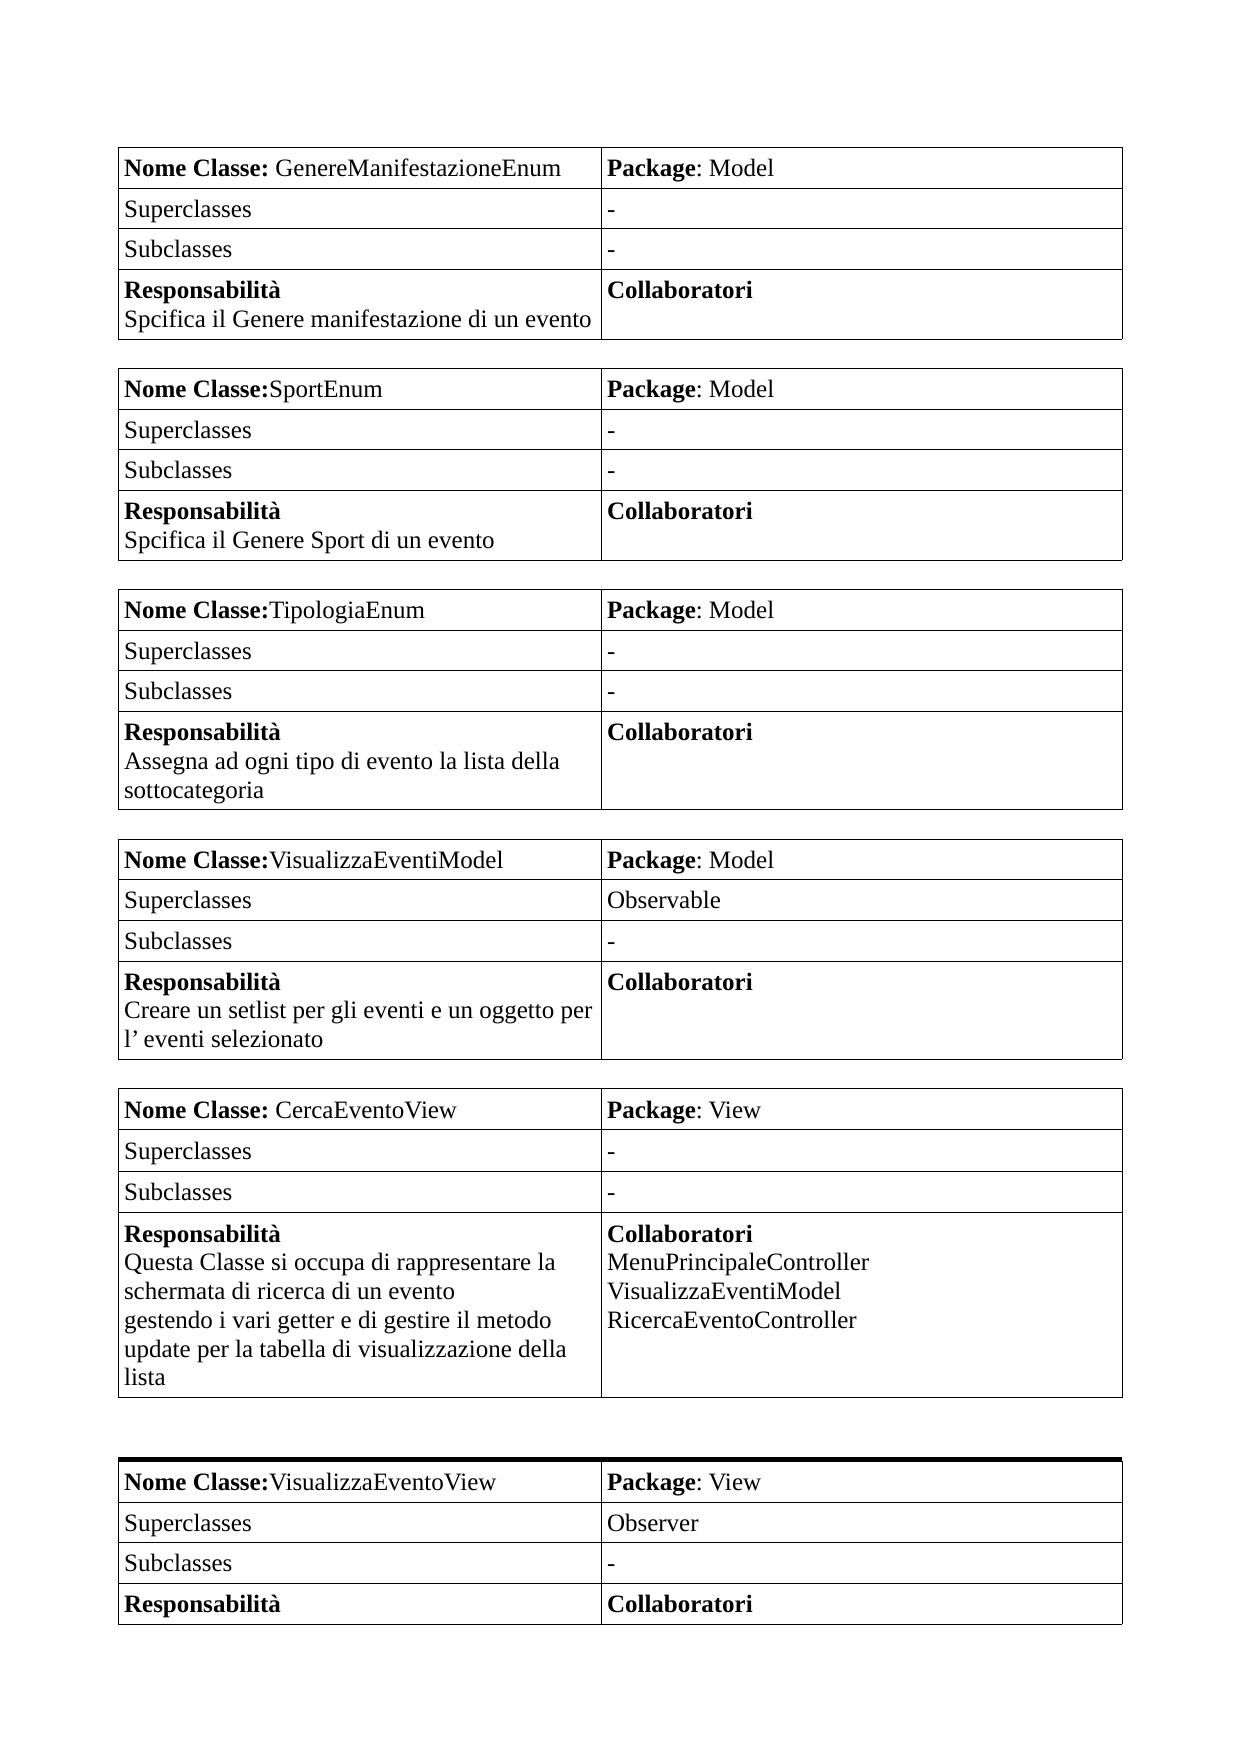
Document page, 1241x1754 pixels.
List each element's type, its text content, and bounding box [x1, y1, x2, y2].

table_header Package: Model [602, 840, 1122, 879]
table_cell Subclasses [119, 921, 601, 961]
table_cell Collaboratori [602, 962, 1122, 1059]
table_header Nome Classe:VisualizzaEventiModel [119, 840, 601, 879]
table_cell Responsabilità Spcifica il Genere manifestazione di un evento [119, 270, 601, 338]
table_cell Subclasses [119, 450, 601, 490]
table_header Nome Classe: GenereManifestazioneEnum [119, 148, 601, 188]
table_header Package: Model [602, 590, 1122, 629]
table_cell - [602, 189, 1122, 228]
table_header Nome Classe:TipologiaEnum [119, 590, 601, 629]
table_header Nome Classe:VisualizzaEventoView [119, 1462, 601, 1501]
table_cell Collaboratori [602, 712, 1122, 809]
table_cell - [602, 921, 1122, 961]
table_cell Observable [602, 880, 1122, 920]
table_cell Superclasses [119, 1130, 601, 1171]
table_cell Subclasses [119, 229, 601, 269]
table_cell - [602, 671, 1122, 711]
table_cell Responsabilità Creare un setlist per gli eventi e un oggetto per l’ eventi selezionato [119, 962, 601, 1059]
table_cell Subclasses [119, 1543, 601, 1583]
table_header Nome Classe: CercaEventoView [119, 1089, 601, 1129]
table_cell Superclasses [119, 410, 601, 449]
table_cell Responsabilità Questa Classe si occupa di rappresentare la schermata di ricerca di un evento gestendo i vari getter e di gestire il metodo update per la tabella di visualizzazione della lista [119, 1213, 601, 1397]
table_cell Superclasses [119, 631, 601, 670]
table_cell Superclasses [119, 1503, 601, 1542]
table_cell - [602, 450, 1122, 490]
table_cell - [602, 631, 1122, 670]
table_cell Subclasses [119, 671, 601, 711]
table_cell Superclasses [119, 189, 601, 228]
table_cell Collaboratori [602, 270, 1122, 338]
table_cell - [602, 410, 1122, 449]
table_cell Collaboratori [602, 1584, 1122, 1623]
table_cell - [602, 1543, 1122, 1583]
table_cell Collaboratori [602, 491, 1122, 559]
table_cell Subclasses [119, 1172, 601, 1212]
table_cell - [602, 229, 1122, 269]
table_cell Responsabilità Assegna ad ogni tipo di evento la lista della sottocategoria [119, 712, 601, 809]
table_cell Superclasses [119, 880, 601, 920]
table_cell Collaboratori MenuPrincipaleController VisualizzaEventiModel RicercaEventoController [602, 1213, 1122, 1397]
table_cell - [602, 1172, 1122, 1212]
table_cell - [602, 1130, 1122, 1171]
table_cell Responsabilità Spcifica il Genere Sport di un evento [119, 491, 601, 559]
table_header Package: Model [602, 148, 1122, 188]
table_cell Responsabilità [119, 1584, 601, 1623]
table_header Nome Classe:SportEnum [119, 369, 601, 408]
table_header Package: View [602, 1089, 1122, 1129]
table_cell Observer [602, 1503, 1122, 1542]
table_header Package: View [602, 1462, 1122, 1501]
table_header Package: Model [602, 369, 1122, 408]
